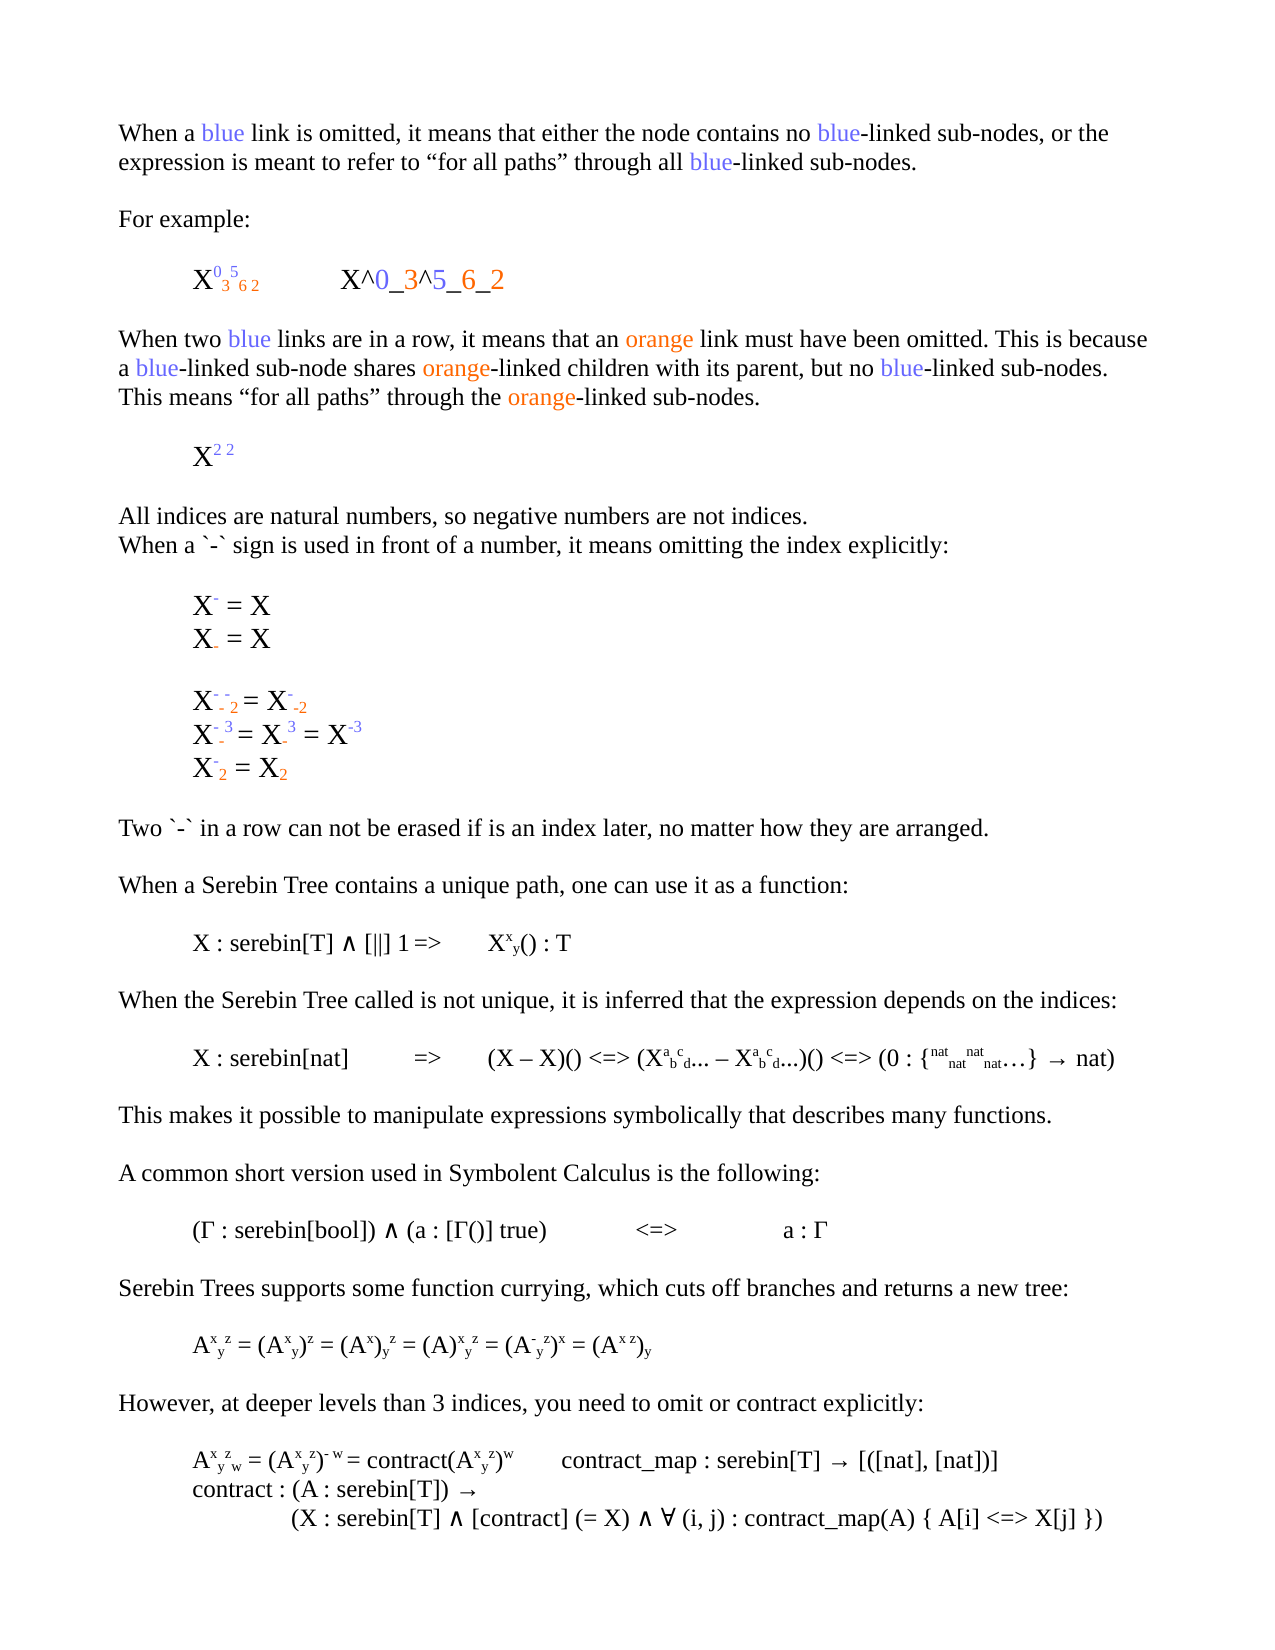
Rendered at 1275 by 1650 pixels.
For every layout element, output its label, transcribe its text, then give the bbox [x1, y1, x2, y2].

text (Γ : serebin[bool]) ∧ (a : [Γ()] true) <=> a : Γ [118, 1215, 1157, 1244]
text However, at deeper levels than 3 indices, you need to omit or contract explicitly: [118, 1388, 1157, 1417]
text When a Serebin Tree contains a unique path, one can use it as a function: [118, 870, 1157, 899]
text A common short version used in Symbolent Calculus is the following: [118, 1158, 1157, 1187]
text All indices are natural numbers, so negative numbers are not indices. [118, 501, 1157, 530]
text Serebin Trees supports some function currying, which cuts off branches and returns a new tree: [118, 1273, 1157, 1302]
text X---2 = X--2 [118, 683, 1157, 717]
text X : serebin[T] ∧ [||] 1 => Xxy() : T [118, 928, 1157, 957]
text X--3 = X-3 = X-3 [118, 717, 1157, 751]
text Two `-` in a row can not be erased if is an index later, no matter how they are arranged. [118, 813, 1157, 842]
text X- = X [118, 621, 1157, 655]
text X : serebin[nat] => (X – X)() <=> (Xabcd... – Xabcd...)() <=> (0 : {natnatnatnat…} → nat) [118, 1043, 1157, 1072]
text Axyz = (Axy)z = (Ax)yz = (A)xyz = (A-yz)x = (Ax z)y [118, 1330, 1157, 1359]
text This makes it possible to manipulate expressions symbolically that describes many functions. [118, 1100, 1157, 1129]
text X-2 = X2 [118, 751, 1157, 784]
text X0356 2 X^0_3^5_6_2 [118, 262, 1157, 295]
text When a `-` sign is used in front of a number, it means omitting the index explicitly: [118, 530, 1157, 559]
text X- = X [118, 588, 1157, 621]
text Axyzw = (Axyz)- w = contract(Axyz)w contract_map : serebin[T] → [([nat], [nat])] [118, 1445, 1157, 1474]
text When two blue links are in a row, it means that an orange link must have been omitted. This is because a blue-linked sub-node shares orange-linked children with its parent, but no blue-linked sub-nodes. This means “for all paths” through the orange-linked sub-nodes. [118, 324, 1157, 410]
text X2 2 [118, 439, 1157, 473]
text When the Serebin Tree called is not unique, it is inferred that the expression depends on the indices: [118, 985, 1157, 1014]
text contract : (A : serebin[T]) → (X : serebin[T] ∧ [contract] (= X) ∧ ∀ (i, j) : contract_map(A) { A[i] <=> X[j] }) [118, 1474, 1157, 1532]
text For example: [118, 204, 1157, 233]
text When a blue link is omitted, it means that either the node contains no blue-linked sub-nodes, or the expression is meant to refer to “for all paths” through all blue-linked sub-nodes. [118, 118, 1157, 176]
